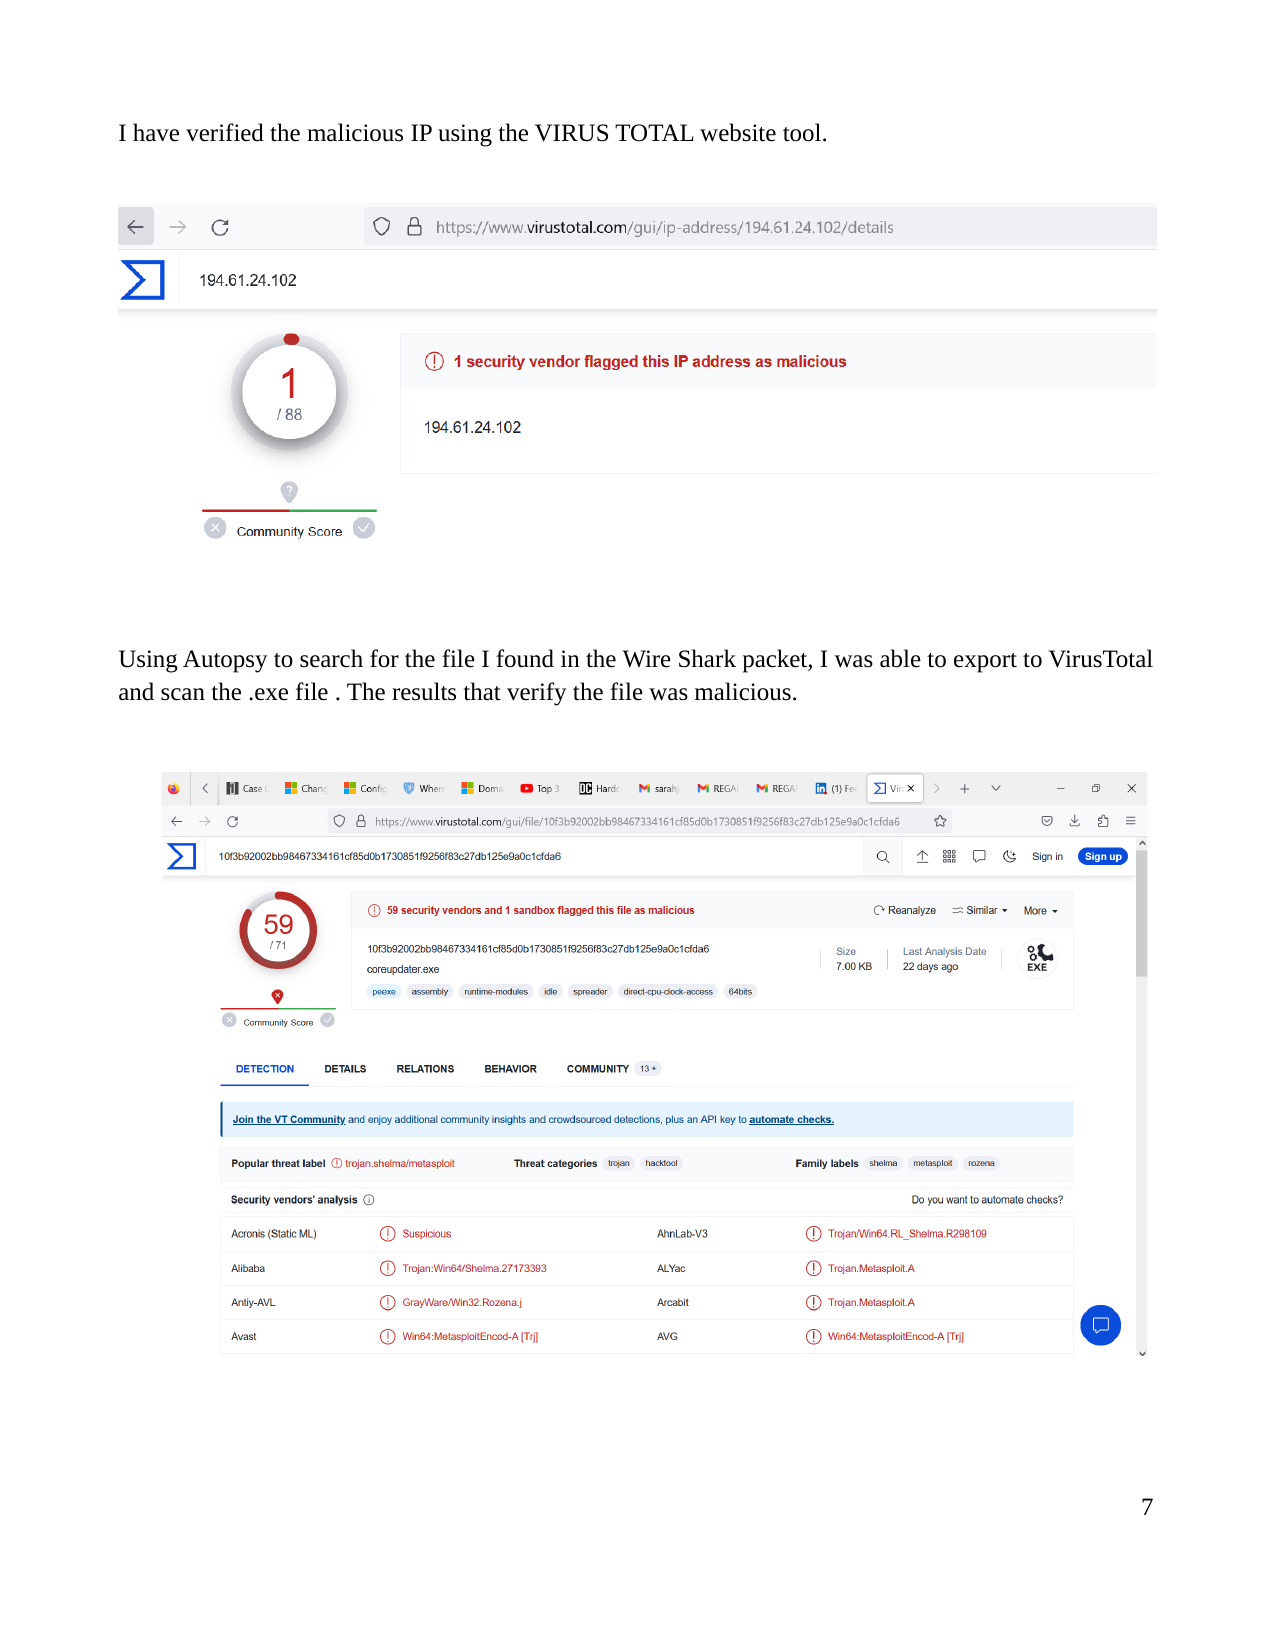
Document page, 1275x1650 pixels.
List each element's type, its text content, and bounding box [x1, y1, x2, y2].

text Using Autopsy to search for the file I found in the Wire Shark packet, I was able to export to VirusTotal and scan the .exe file . The results that verify the file was malicious. [118, 644, 1157, 706]
text I have verified the malicious IP using the VIRUS TOTAL website tool. [118, 118, 1157, 147]
text 7 [118, 1492, 1157, 1520]
picture [161, 772, 1148, 1356]
picture [118, 203, 1157, 575]
